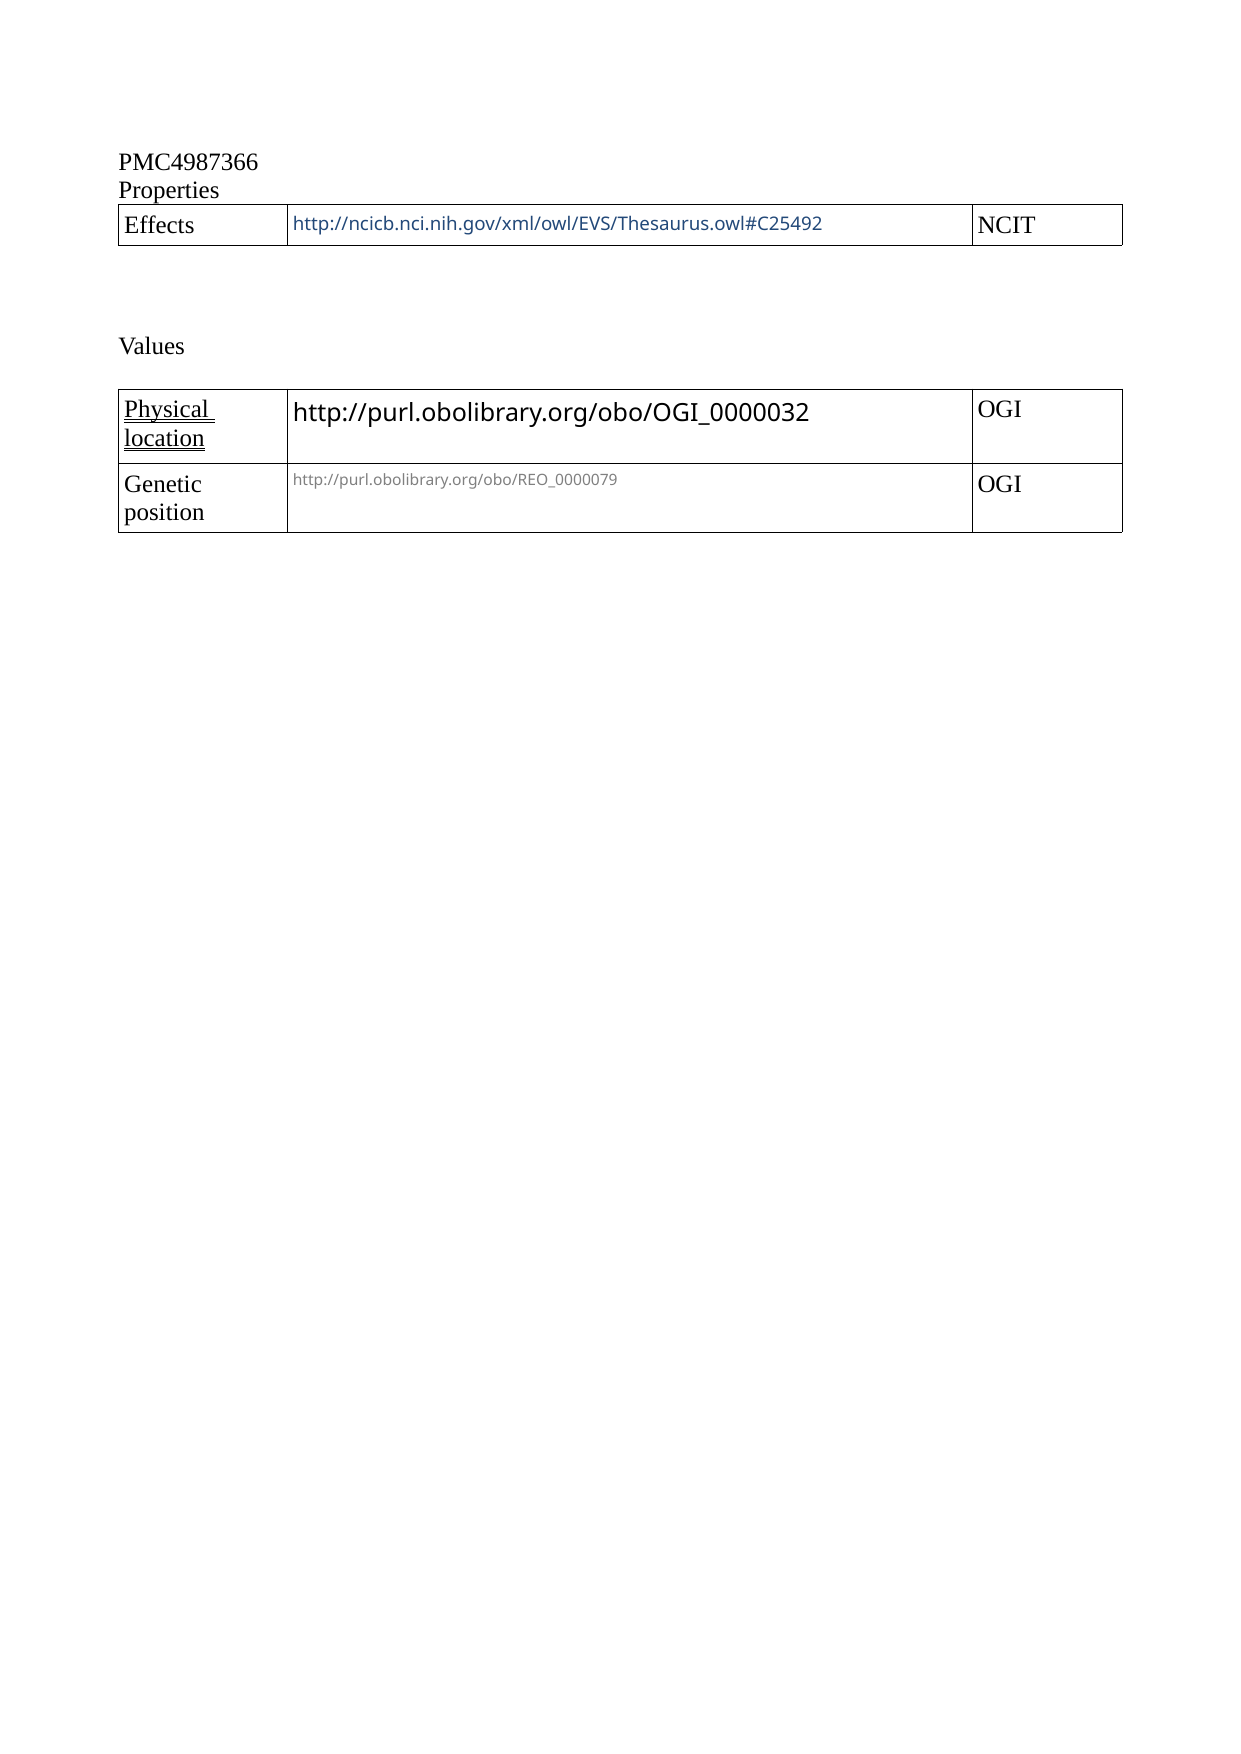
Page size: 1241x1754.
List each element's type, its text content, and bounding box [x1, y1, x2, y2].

table_header http://ncicb.nci.nih.gov/xml/owl/EVS/Thesaurus.owl#C25492 [288, 205, 972, 245]
table_header http://purl.obolibrary.org/obo/OGI_0000032 [288, 390, 972, 463]
table_cell OGI [973, 464, 1122, 532]
table_header NCIT [973, 205, 1122, 245]
table_header Physical location [119, 390, 287, 463]
table_header OGI [973, 390, 1122, 463]
text PMC4987366 [118, 147, 1122, 176]
table_cell Genetic position [119, 464, 287, 532]
table_cell http://purl.obolibrary.org/obo/REO_0000079 [288, 464, 972, 532]
text Properties [118, 176, 1122, 204]
table_header Effects [119, 205, 287, 245]
text Values [118, 331, 1122, 360]
